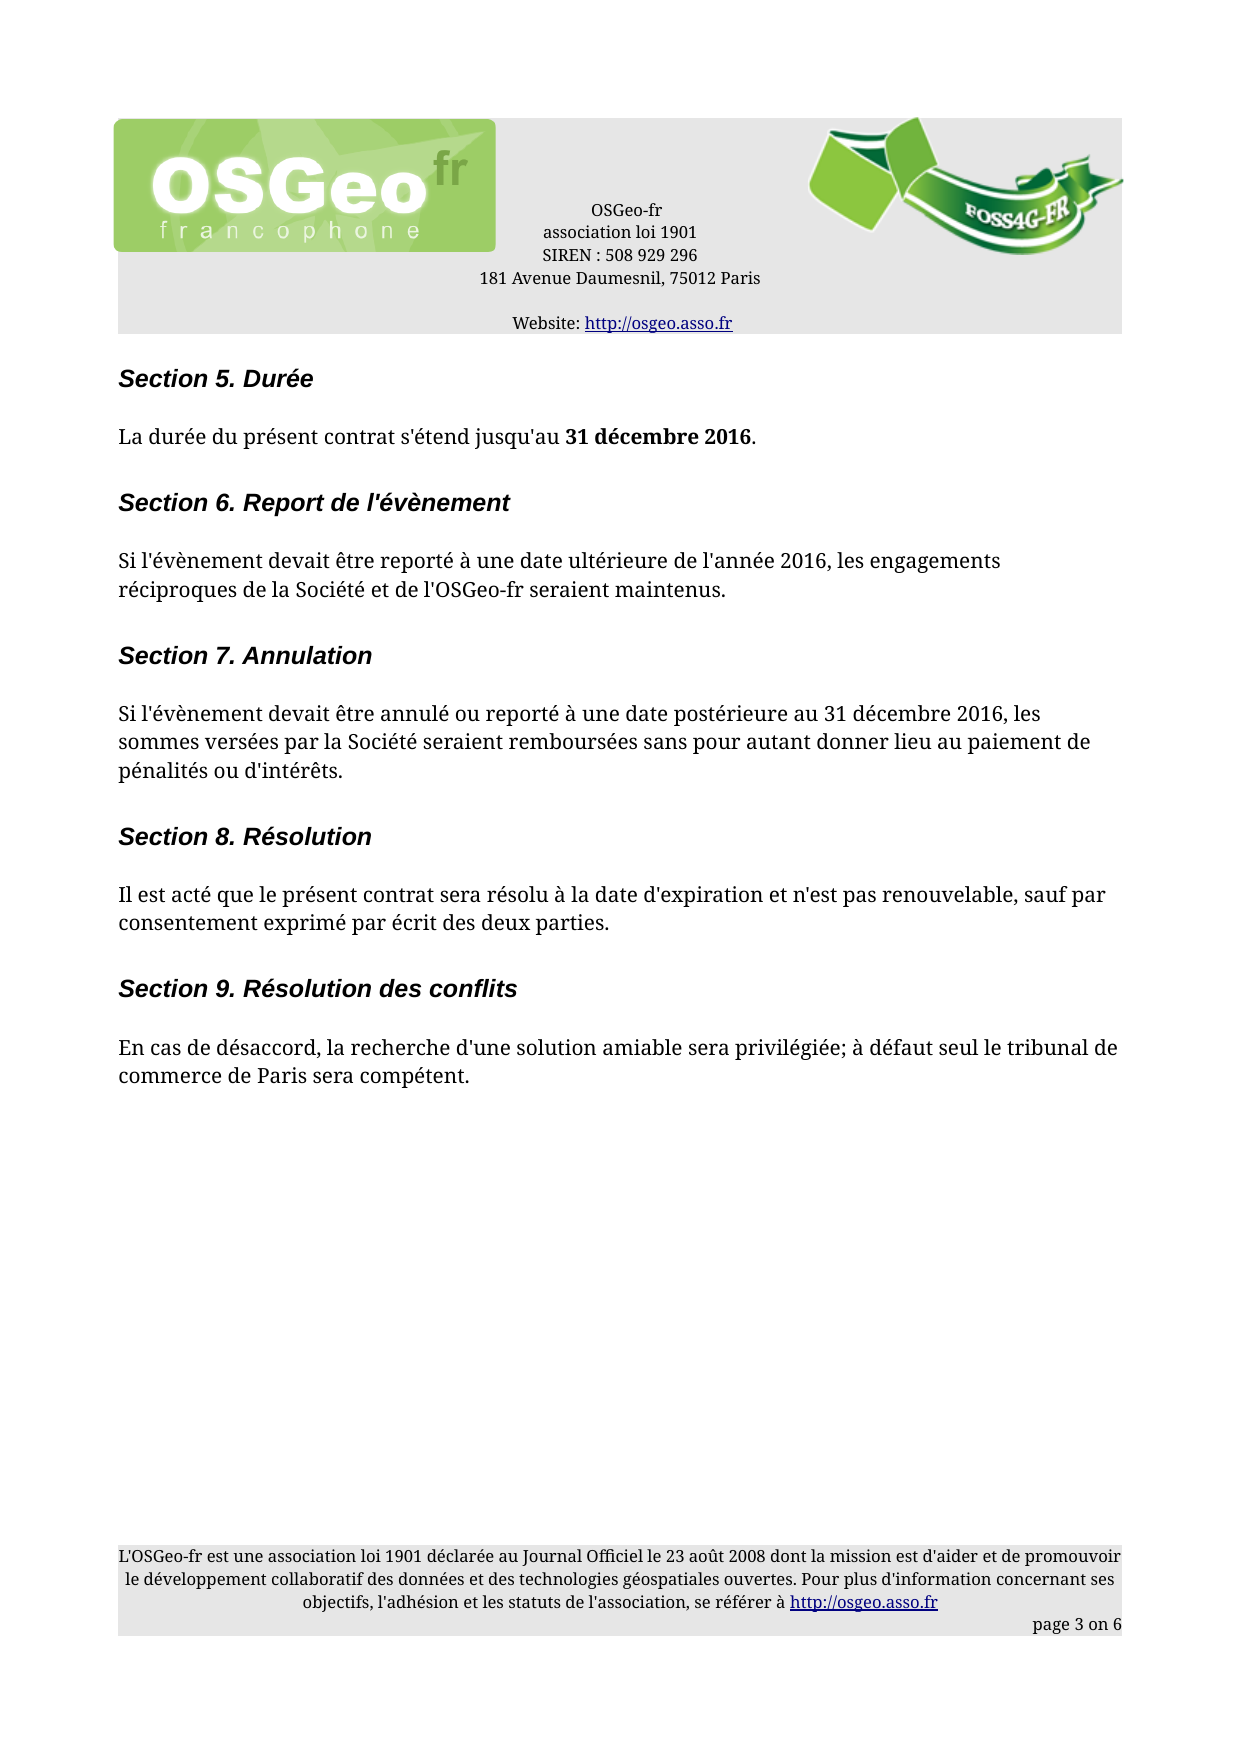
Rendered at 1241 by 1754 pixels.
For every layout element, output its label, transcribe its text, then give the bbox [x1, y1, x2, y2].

text Il est acté que le présent contrat sera résolu à la date d'expiration et n'est pas renouvelable, sauf par consentement exprimé par écrit des deux parties. [118, 880, 1122, 937]
text En cas de désaccord, la recherche d'une solution amiable sera privilégiée; à défaut seul le tribunal de commerce de Paris sera compétent. [118, 1033, 1122, 1089]
text La durée du présent contrat s'étend jusqu'au 31 décembre 2016. [118, 422, 1122, 451]
text Si l'évènement devait être reporté à une date ultérieure de l'année 2016, les engagements réciproques de la Société et de l'OSGeo-fr seraient maintenus. [118, 546, 1122, 603]
subtitle Section 5. Durée [118, 364, 1122, 393]
picture [113, 119, 496, 252]
subtitle Section 8. Résolution [118, 822, 1122, 851]
subtitle Section 9. Résolution des conflits [118, 974, 1122, 1003]
picture [807, 117, 1124, 255]
subtitle Section 6. Report de l'évènement [118, 488, 1122, 517]
subtitle Section 7. Annulation [118, 641, 1122, 669]
text Si l'évènement devait être annulé ou reporté à une date postérieure au 31 décembre 2016, les sommes versées par la Société seraient remboursées sans pour autant donner lieu au paiement de pénalités ou d'intérêts. [118, 699, 1122, 784]
